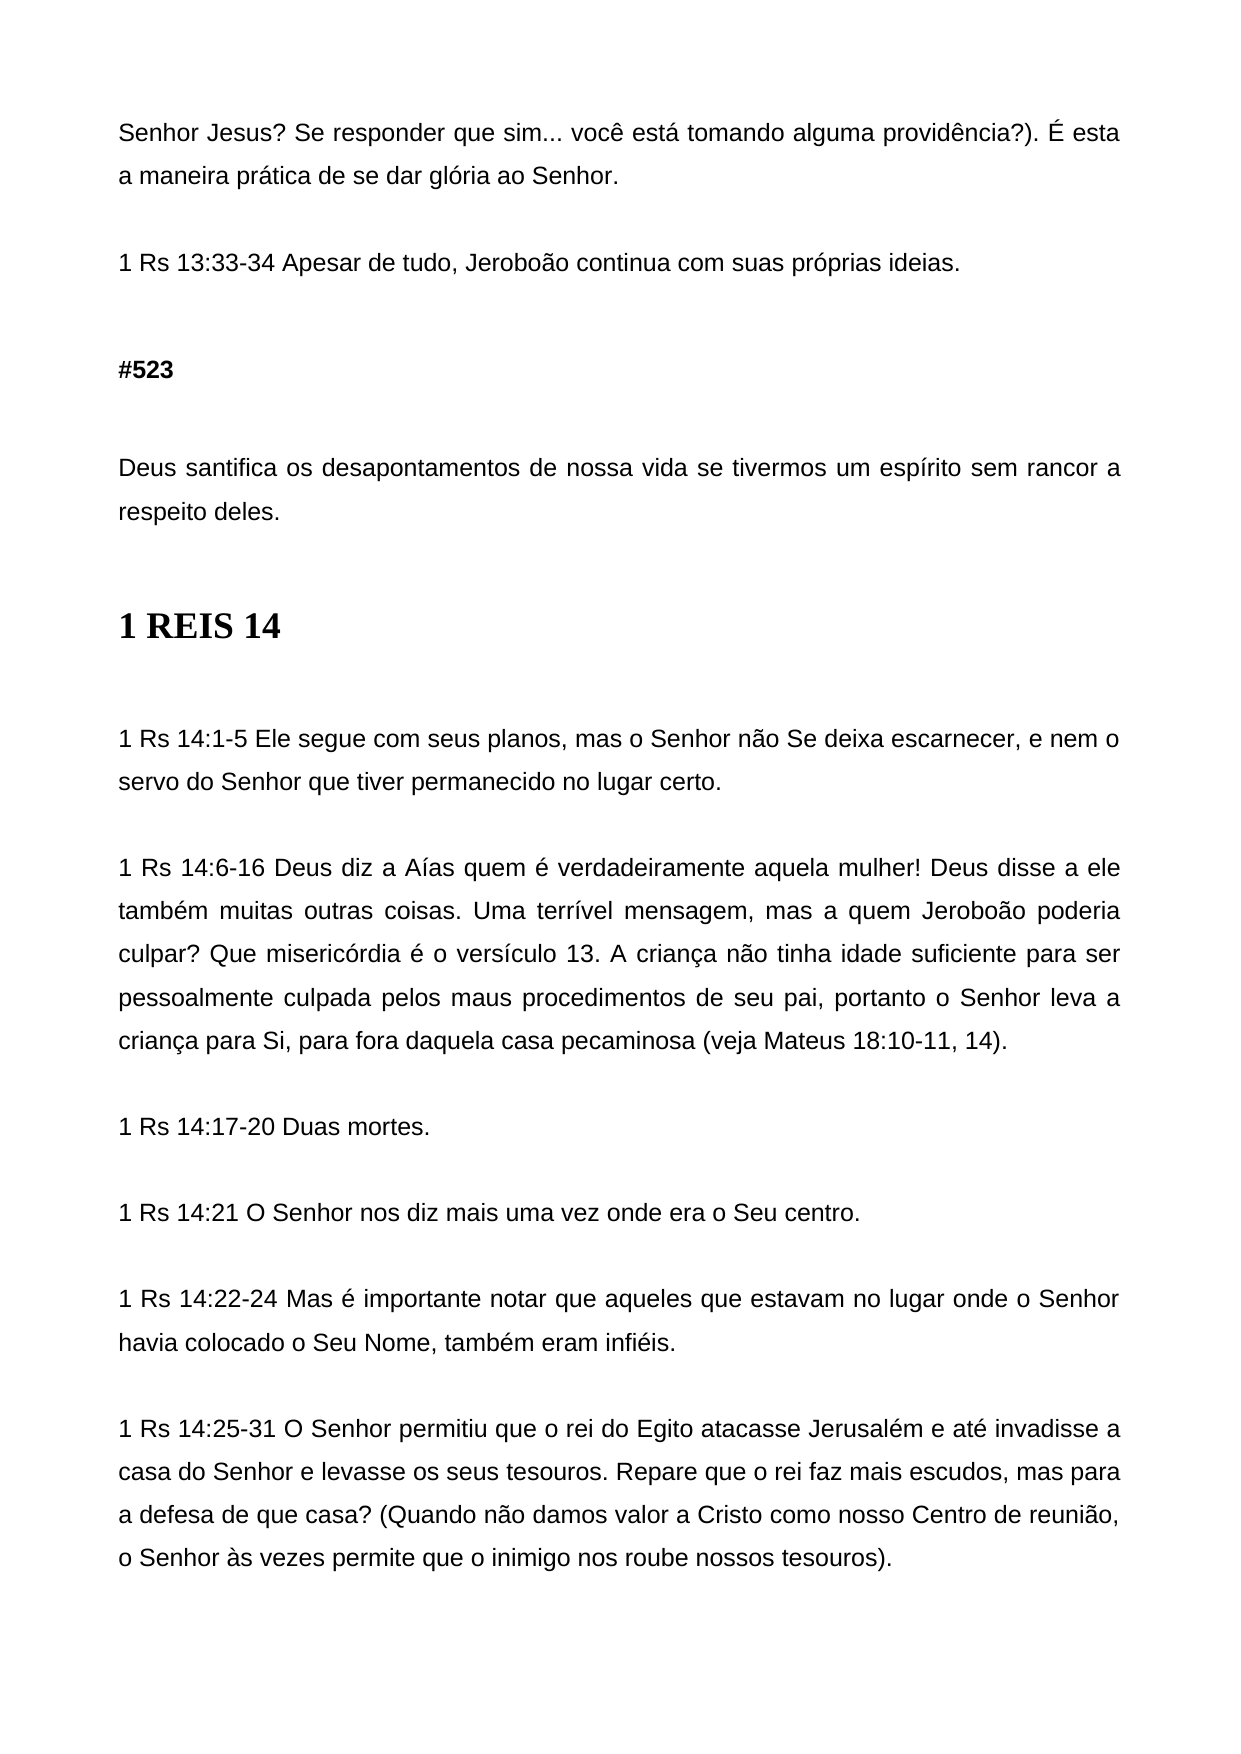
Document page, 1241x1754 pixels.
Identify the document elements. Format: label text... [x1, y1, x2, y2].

subtitle 1 REIS 14 [118, 603, 1122, 647]
text 1 Rs 14:6-16 Deus diz a Aías quem é verdadeiramente aquela mulher! Deus disse a ele também muitas outras coisas. Uma terrível mensagem, mas a quem Jeroboão poderia culpar? Que misericórdia é o versículo 13. A criança não tinha idade suficiente para ser pessoalmente culpada pelos maus procedimentos de seu pai, portanto o Senhor leva a criança para Si, para fora daquela casa pecaminosa (veja Mateus 18:10-11, 14). [118, 853, 1122, 1054]
subtitle #523 [118, 354, 1122, 383]
text 1 Rs 14:25-31 O Senhor permitiu que o rei do Egito atacasse Jerusalém e até invadisse a casa do Senhor e levasse os seus tesouros. Repare que o rei faz mais escudos, mas para a defesa de que casa? (Quando não damos valor a Cristo como nosso Centro de reunião, o Senhor às vezes permite que o inimigo nos roube nossos tesouros). [118, 1414, 1122, 1572]
text 1 Rs 14:1-5 Ele segue com seus planos, mas o Senhor não Se deixa escarnecer, e nem o servo do Senhor que tiver permanecido no lugar certo. [118, 724, 1122, 796]
text 1 Rs 14:17-20 Duas mortes. [118, 1112, 1122, 1141]
text Deus santifica os desapontamentos de nossa vida se tivermos um espírito sem rancor a respeito deles. [118, 453, 1122, 525]
text 1 Rs 14:22-24 Mas é importante notar que aqueles que estavam no lugar onde o Senhor havia colocado o Seu Nome, também eram infiéis. [118, 1284, 1122, 1356]
text 1 Rs 14:21 O Senhor nos diz mais uma vez onde era o Seu centro. [118, 1198, 1122, 1227]
text Senhor Jesus? Se responder que sim... você está tomando alguma providência?). É esta a maneira prática de se dar glória ao Senhor. [118, 118, 1122, 190]
text 1 Rs 13:33-34 Apesar de tudo, Jeroboão continua com suas próprias ideias. [118, 247, 1122, 276]
